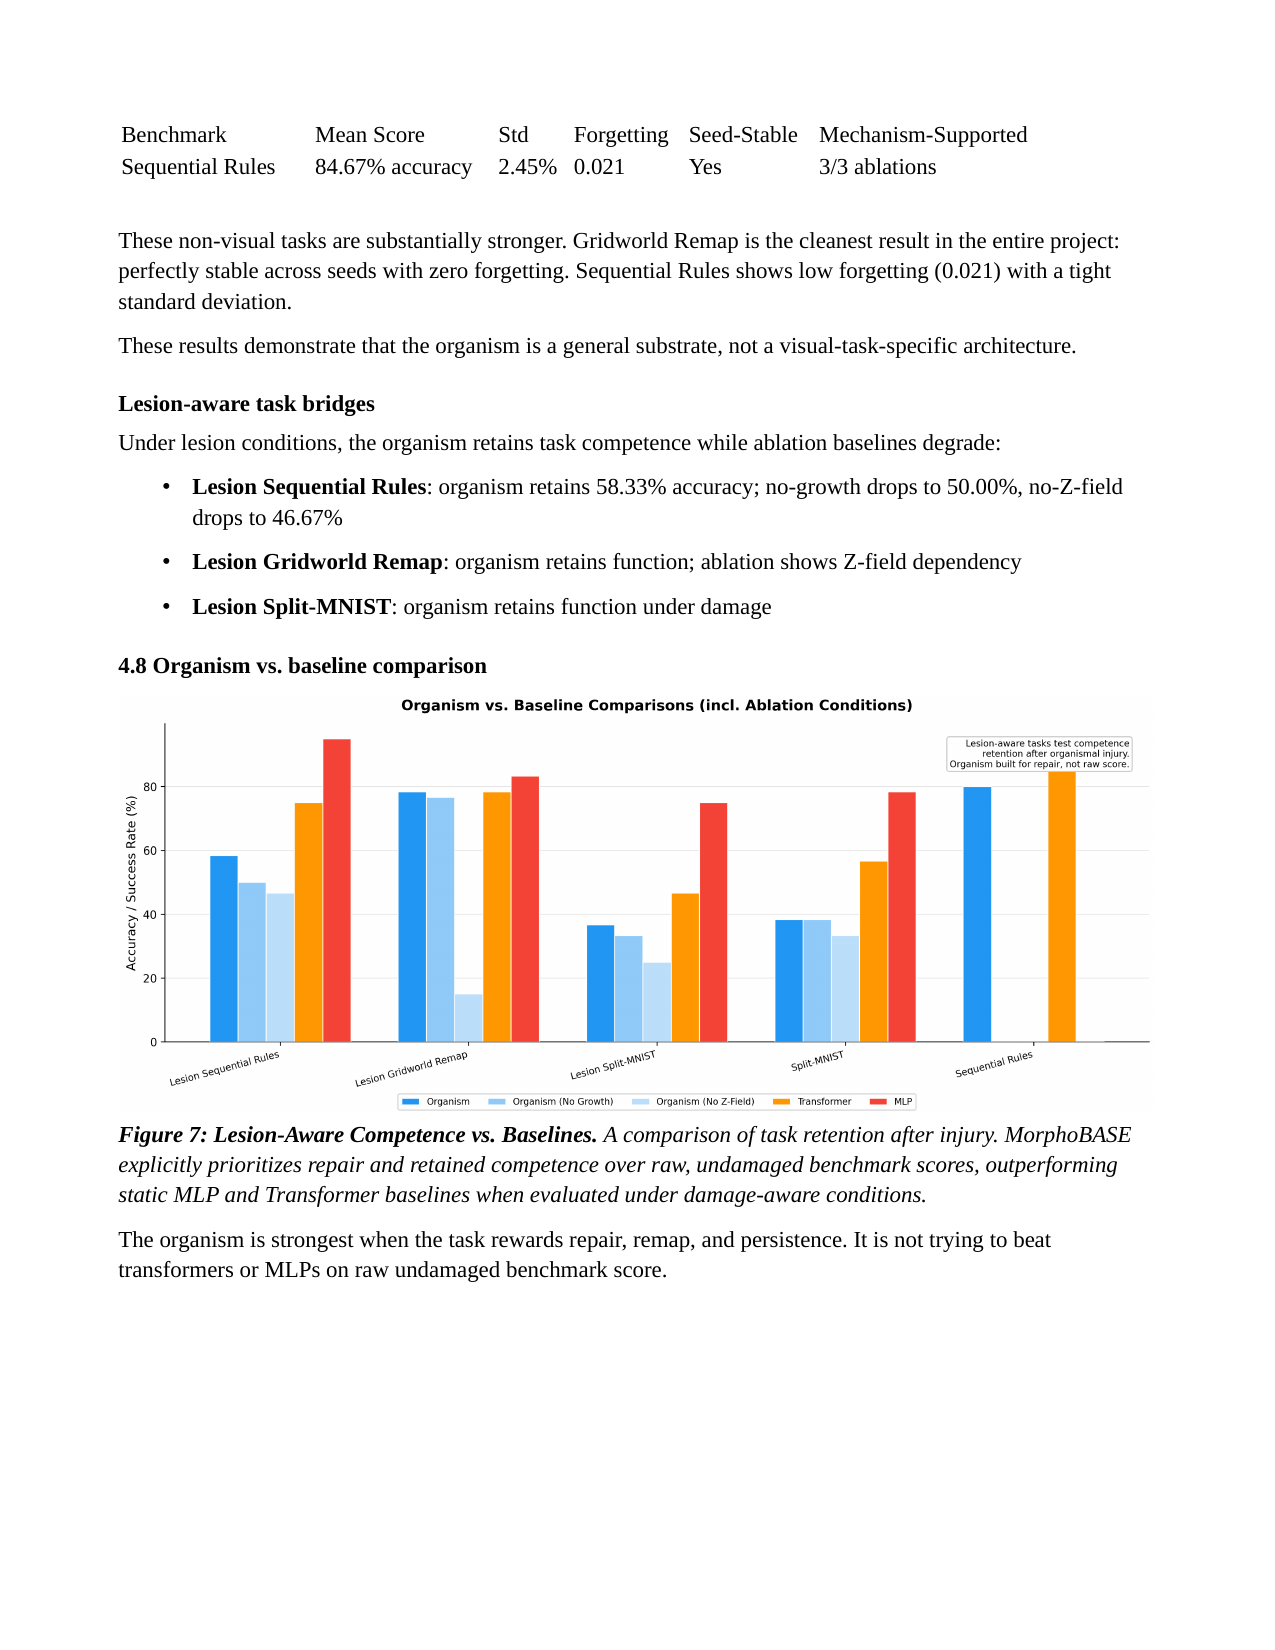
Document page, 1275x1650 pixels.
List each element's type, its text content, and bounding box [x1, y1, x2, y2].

table_header Std [495, 118, 571, 150]
table_header Benchmark [118, 118, 312, 150]
table_header Forgetting [571, 118, 686, 150]
table_cell Sequential Rules [118, 150, 312, 182]
picture [118, 691, 1157, 1118]
list Lesion Gridworld Remap: organism retains function; ablation shows Z-field dependency [162, 548, 1157, 575]
text Figure 7: Lesion-Aware Competence vs. Baselines. A comparison of task retention after injury. MorphoBASE explicitly prioritizes repair and retained competence over raw, undamaged benchmark scores, outperforming static MLP and Transformer baselines when evaluated under damage-aware conditions. [118, 1118, 1157, 1208]
subtitle Lesion-aware task bridges [118, 390, 1157, 416]
text These results demonstrate that the organism is a general substrate, not a visual-task-specific architecture. [118, 332, 1157, 359]
table_cell 2.45% [495, 150, 571, 182]
list Lesion Split-MNIST: organism retains function under damage [162, 593, 1157, 619]
table_cell 0.021 [571, 150, 686, 182]
table_header Mechanism-Supported [816, 118, 1059, 150]
subtitle 4.8 Organism vs. baseline comparison [118, 653, 1157, 679]
table_cell Yes [686, 150, 816, 182]
text The organism is strongest when the task rewards repair, remap, and persistence. It is not trying to beat transformers or MLPs on raw undamaged benchmark score. [118, 1226, 1157, 1283]
list Lesion Sequential Rules: organism retains 58.33% accuracy; no-growth drops to 50.00%, no-Z-field drops to 46.67% [162, 473, 1157, 530]
table_header Seed-Stable [686, 118, 816, 150]
text Under lesion conditions, the organism retains task competence while ablation baselines degrade: [118, 429, 1157, 455]
text These non-visual tasks are substantially stronger. Gridworld Remap is the cleanest result in the entire project: perfectly stable across seeds with zero forgetting. Sequential Rules shows low forgetting (0.021) with a tight standard deviation. [118, 227, 1157, 314]
table_cell 3/3 ablations [816, 150, 1059, 182]
table_cell 84.67% accuracy [312, 150, 495, 182]
table_header Mean Score [312, 118, 495, 150]
